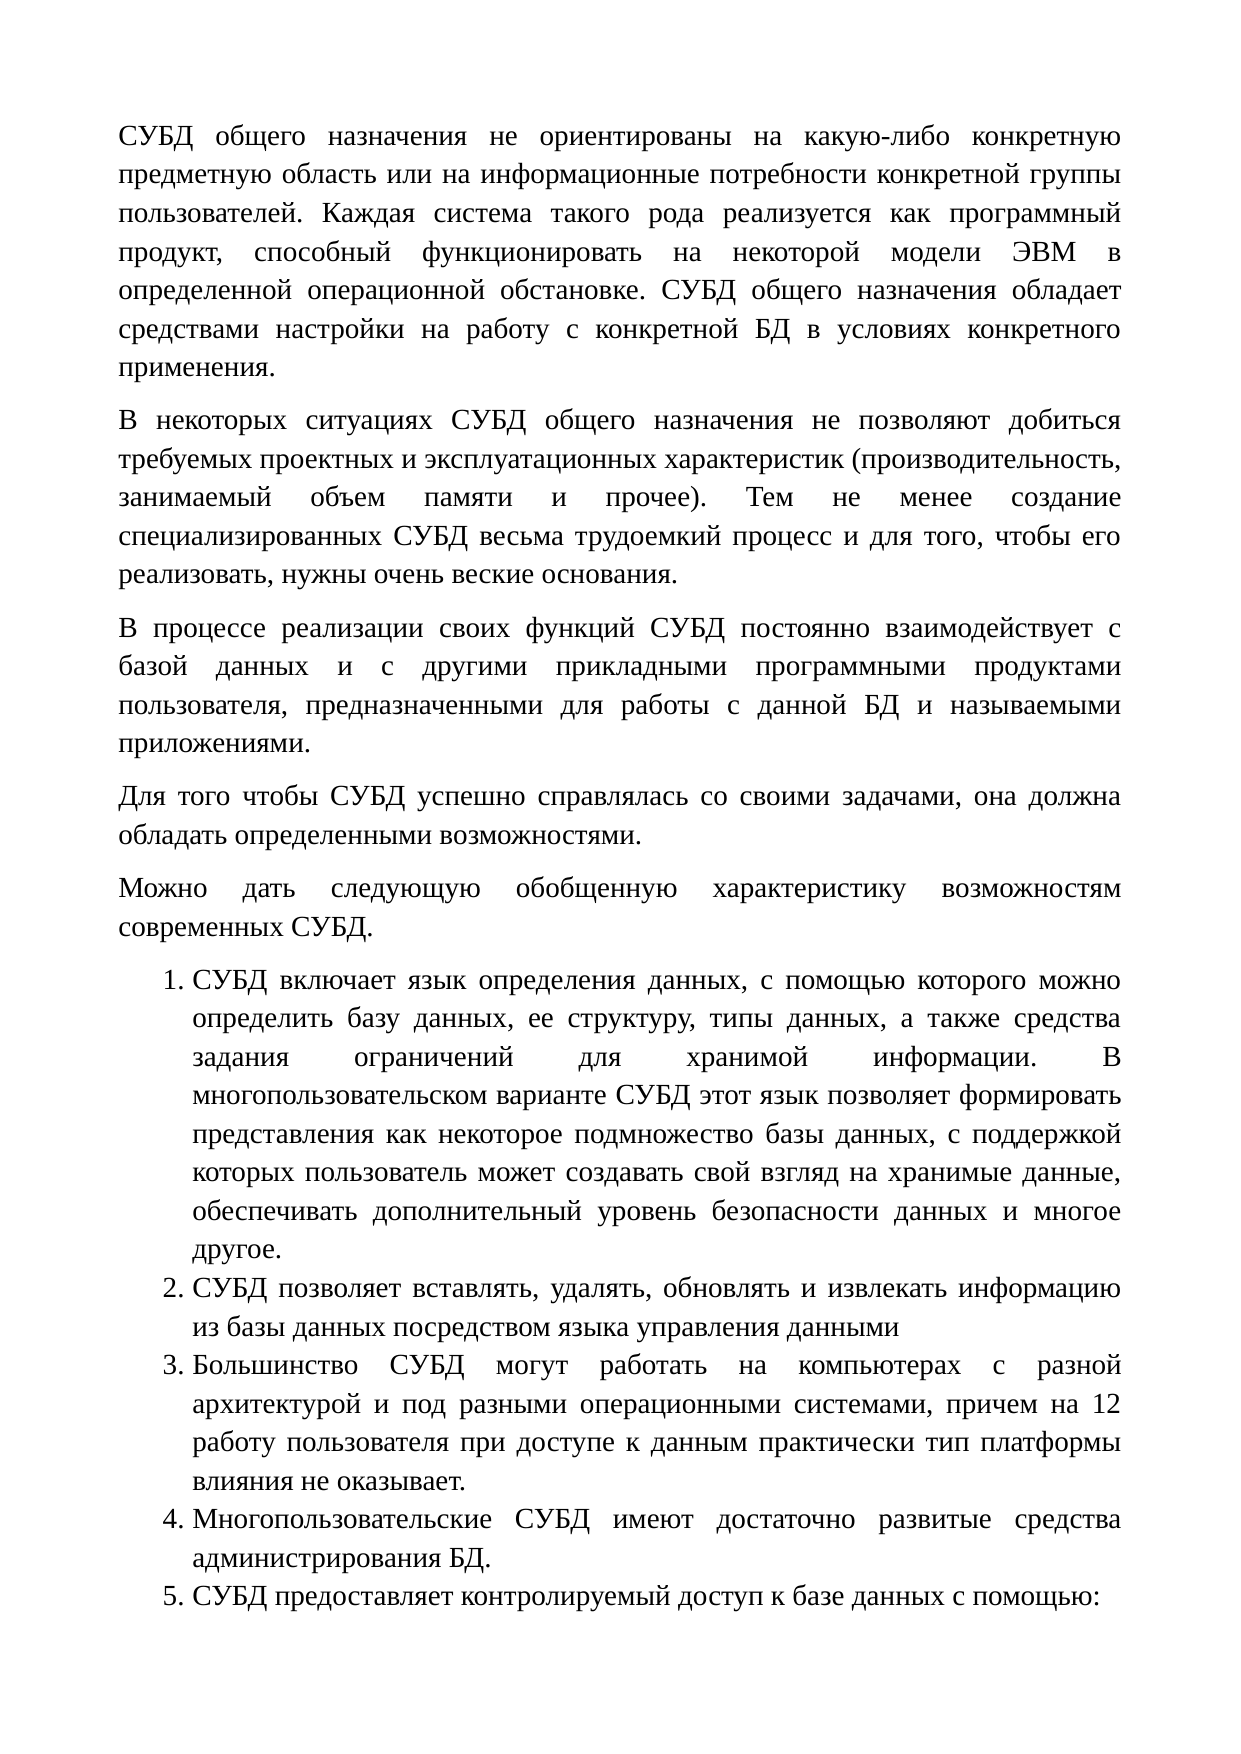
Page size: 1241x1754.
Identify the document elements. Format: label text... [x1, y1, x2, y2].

text В некоторых ситуациях СУБД общего назначения не позволяют добиться требуемых проектных и эксплуатационных характеристик (производительность, занимаемый объем памяти и прочее). Тем не менее создание специализированных СУБД весьма трудоемкий процесс и для того, чтобы его реализовать, нужны очень веские основания. [118, 402, 1122, 590]
text В процессе реализации своих функций СУБД постоянно взаимодействует с базой данных и с другими прикладными программными продуктами пользователя, предназначенными для работы с данной БД и называемыми приложениями. [118, 610, 1122, 759]
text СУБД общего назначения не ориентированы на какую-либо конкретную предметную область или на информационные потребности конкретной группы пользователей. Каждая система такого рода реализуется как программный продукт, способный функционировать на некоторой модели ЭВМ в определенной операционной обстановке. СУБД общего назначения обладает средствами настройки на работу с конкретной БД в условиях конкретного применения. [118, 118, 1122, 383]
list СУБД включает язык определения данных, с помощью которого можно определить базу данных, ее структуру, типы данных, а также средства задания ограничений для хранимой информации. В многопользовательском варианте СУБД этот язык позволяет формировать представления как некоторое подмножество базы данных, с поддержкой которых пользователь может создавать свой взгляд на хранимые данные, обеспечивать дополнительный уровень безопасности данных и многое другое. [162, 962, 1122, 1265]
list Многопользовательские СУБД имеют достаточно развитые средства администрирования БД. [162, 1501, 1122, 1573]
text Можно дать следующую обобщенную характеристику возможностям современных СУБД. [118, 870, 1122, 942]
list Большинство СУБД могут работать на компьютерах с разной архитектурой и под разными операционными системами, причем на 12 работу пользователя при доступе к данным практически тип платформы влияния не оказывает. [162, 1347, 1122, 1496]
list СУБД предоставляет контролируемый доступ к базе данных с помощью: [162, 1578, 1122, 1612]
text Для того чтобы СУБД успешно справлялась со своими задачами, она должна обладать определенными возможностями. [118, 778, 1122, 851]
list СУБД позволяет вставлять, удалять, обновлять и извлекать информацию из базы данных посредством языка управления данными [162, 1270, 1122, 1342]
